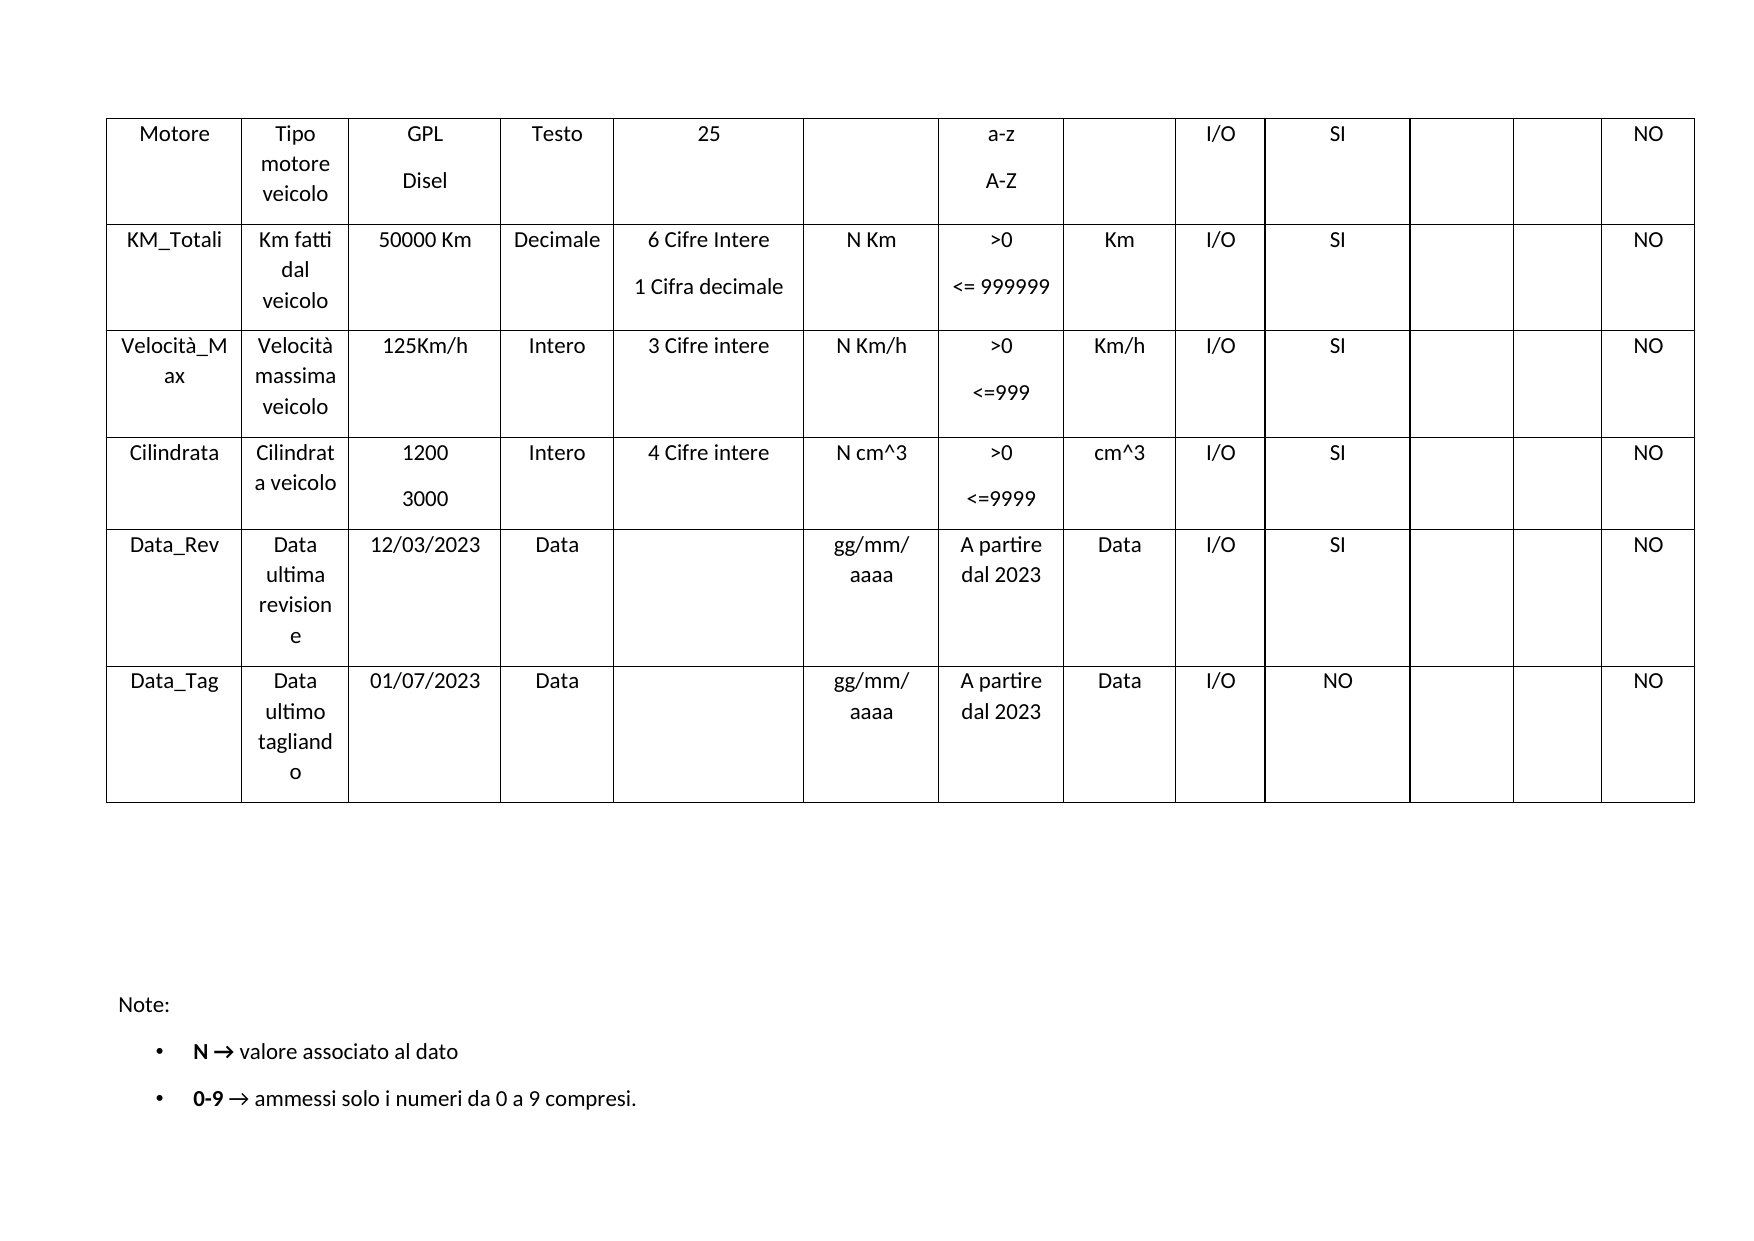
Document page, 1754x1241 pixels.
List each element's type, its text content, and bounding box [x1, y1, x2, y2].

table_cell >0 <=9999 [939, 438, 1063, 529]
table_cell [1411, 119, 1513, 224]
table_cell 4 Cifre intere [614, 438, 803, 529]
table_cell Motore [107, 119, 241, 224]
table_cell A partire dal 2023 [939, 530, 1063, 666]
table_cell Cilindrata [107, 438, 241, 529]
table_cell [804, 119, 938, 224]
table_cell Km fatti dal veicolo [242, 225, 348, 330]
table_cell A partire dal 2023 [939, 667, 1063, 802]
table_cell GPL Disel [349, 119, 500, 224]
table_cell N cm^3 [804, 438, 938, 529]
table_cell [614, 667, 803, 802]
table_cell N Km [804, 225, 938, 330]
table_cell a-z A-Z [939, 119, 1063, 224]
table_cell 1200 3000 [349, 438, 500, 529]
table_cell >0 <= 999999 [939, 225, 1063, 330]
table_cell Velocità massima veicolo [242, 331, 348, 437]
table_cell I/O [1176, 225, 1264, 330]
table_cell [1411, 438, 1513, 529]
table_cell Data_Tag [107, 667, 241, 802]
table_cell SI [1266, 119, 1409, 224]
table_cell NO [1602, 667, 1694, 802]
table_cell [1514, 331, 1601, 437]
table_cell 01/07/2023 [349, 667, 500, 802]
table_cell NO [1266, 667, 1409, 802]
table_cell Km/h [1064, 331, 1175, 437]
table_cell Data ultimo tagliando [242, 667, 348, 802]
table_cell Data [1064, 530, 1175, 666]
table_cell 3 Cifre intere [614, 331, 803, 437]
table_cell SI [1266, 331, 1409, 437]
table_cell [614, 530, 803, 666]
table_cell >0 <=999 [939, 331, 1063, 437]
table_cell NO [1602, 438, 1694, 529]
text Note: [118, 990, 1606, 1018]
table_cell [1411, 530, 1513, 666]
table_cell NO [1602, 119, 1694, 224]
table_cell [1514, 530, 1601, 666]
table_cell Intero [501, 438, 613, 529]
table_cell gg/mm/aaaa [804, 667, 938, 802]
table_cell Testo [501, 119, 613, 224]
table_cell Data_Rev [107, 530, 241, 666]
table_cell KM_Totali [107, 225, 241, 330]
table_cell I/O [1176, 331, 1264, 437]
table_cell [1514, 225, 1601, 330]
table_cell [1411, 331, 1513, 437]
table_cell I/O [1176, 438, 1264, 529]
list N → valore associato al dato [156, 1037, 1606, 1065]
table_cell I/O [1176, 667, 1264, 802]
table_cell NO [1602, 331, 1694, 437]
table_cell SI [1266, 530, 1409, 666]
table_cell cm^3 [1064, 438, 1175, 529]
table_cell [1514, 119, 1601, 224]
table_cell [1514, 667, 1601, 802]
list 0-9 → ammessi solo i numeri da 0 a 9 compresi. [156, 1084, 1606, 1112]
table_cell [1514, 438, 1601, 529]
table_cell 6 Cifre Intere 1 Cifra decimale [614, 225, 803, 330]
table_cell Cilindrata veicolo [242, 438, 348, 529]
table_cell Km [1064, 225, 1175, 330]
table_cell [1411, 667, 1513, 802]
table_cell 12/03/2023 [349, 530, 500, 666]
table_cell SI [1266, 225, 1409, 330]
table_cell Data [501, 667, 613, 802]
table_cell NO [1602, 225, 1694, 330]
table_cell [1411, 225, 1513, 330]
table_cell Intero [501, 331, 613, 437]
table_cell Velocità_Max [107, 331, 241, 437]
table_cell Data [1064, 667, 1175, 802]
table_cell N Km/h [804, 331, 938, 437]
table_cell Data ultima revisione [242, 530, 348, 666]
table_cell 50000 Km [349, 225, 500, 330]
table_cell [1064, 119, 1175, 224]
table_cell gg/mm/aaaa [804, 530, 938, 666]
table_cell Decimale [501, 225, 613, 330]
table_cell Tipo motore veicolo [242, 119, 348, 224]
table_cell NO [1602, 530, 1694, 666]
table_cell SI [1266, 438, 1409, 529]
table_cell 125Km/h [349, 331, 500, 437]
table_cell I/O [1176, 530, 1264, 666]
table_cell I/O [1176, 119, 1264, 224]
table_cell Data [501, 530, 613, 666]
table_cell 25 [614, 119, 803, 224]
